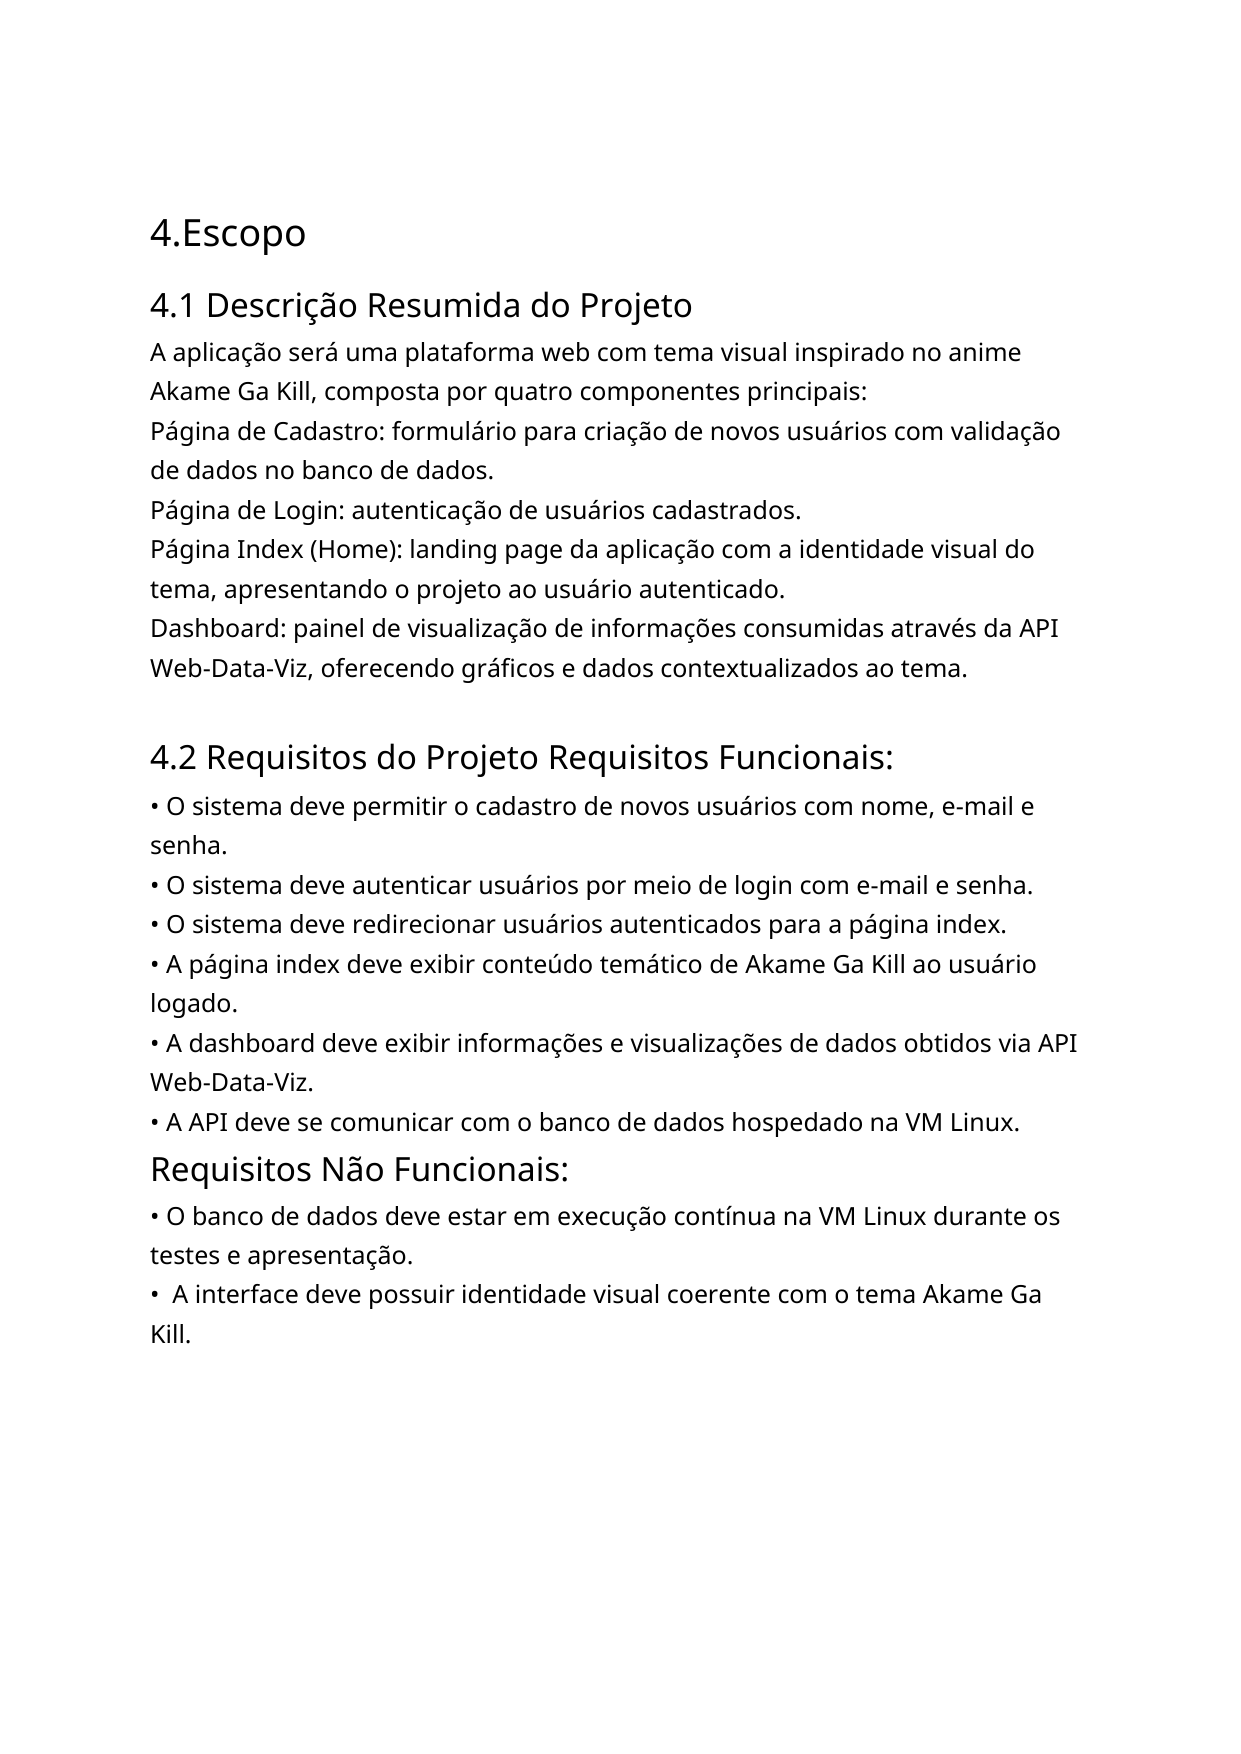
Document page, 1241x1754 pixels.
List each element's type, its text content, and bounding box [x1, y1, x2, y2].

text Dashboard: painel de visualização de informações consumidas através da API Web-Data-Viz, oferecendo gráficos e dados contextualizados ao tema. [150, 611, 1090, 684]
text • O banco de dados deve estar em execução contínua na VM Linux durante os testes e apresentação. [150, 1198, 1090, 1272]
text • A página index deve exibir conteúdo temático de Akame Ga Kill ao usuário logado. [150, 946, 1090, 1020]
text • A interface deve possuir identidade visual coerente com o tema Akame Ga Kill. [150, 1277, 1090, 1351]
text A aplicação será uma plataforma web com tema visual inspirado no anime Akame Ga Kill, composta por quatro componentes principais: [150, 334, 1090, 408]
text Página Index (Home): landing page da aplicação com a identidade visual do tema, apresentando o projeto ao usuário autenticado. [150, 532, 1090, 606]
text 4.2 Requisitos do Projeto Requisitos Funcionais: [150, 729, 1090, 780]
text 4.1 Descrição Resumida do Projeto [150, 282, 1090, 327]
text • O sistema deve autenticar usuários por meio de login com e-mail e senha. [150, 867, 1090, 902]
text Página de Login: autenticação de usuários cadastrados. [150, 492, 1090, 527]
text Página de Cadastro: formulário para criação de novos usuários com validação de dados no banco de dados. [150, 413, 1090, 487]
text • O sistema deve redirecionar usuários autenticados para a página index. [150, 907, 1090, 941]
text • A dashboard deve exibir informações e visualizações de dados obtidos via API Web-Data-Viz. [150, 1025, 1090, 1099]
text • A API deve se comunicar com o banco de dados hospedado na VM Linux. Requisitos Não Funcionais: [150, 1104, 1090, 1191]
text 4.Escopo [150, 206, 1090, 257]
text • O sistema deve permitir o cadastro de novos usuários com nome, e-mail e senha. [150, 788, 1090, 862]
